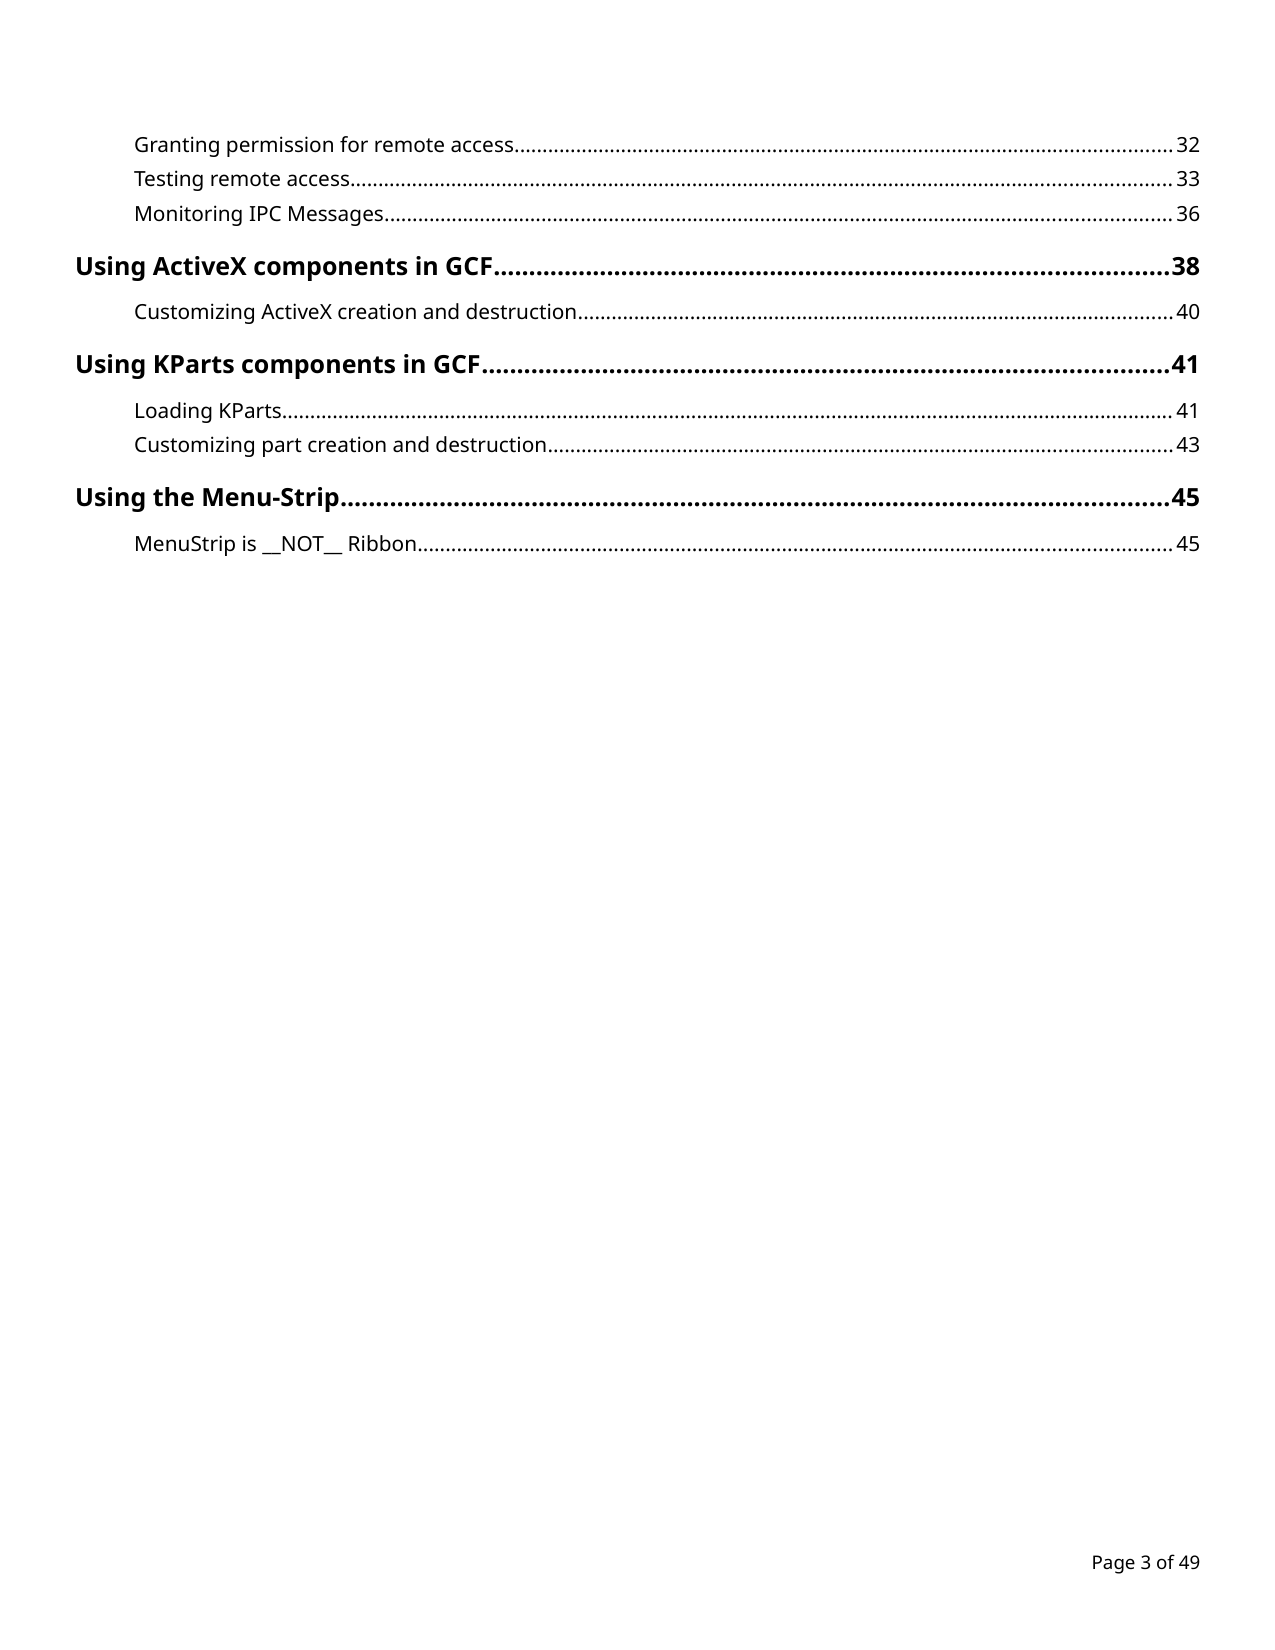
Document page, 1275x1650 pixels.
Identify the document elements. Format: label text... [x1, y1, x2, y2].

text Granting permission for remote access 32 [134, 130, 1200, 158]
text Loading KParts 41 [134, 396, 1200, 424]
text Customizing part creation and destruction 43 [134, 431, 1200, 459]
text Using KParts components in GCF 41 [75, 347, 1200, 381]
text Monitoring IPC Messages 36 [134, 199, 1200, 227]
text Using the Menu-Strip 45 [75, 480, 1200, 514]
text Customizing ActiveX creation and destruction 40 [134, 297, 1200, 326]
text MenuStrip is __NOT__ Ribbon 45 [134, 529, 1200, 557]
text Testing remote access 33 [134, 164, 1200, 193]
text Using ActiveX components in GCF 38 [75, 248, 1200, 282]
